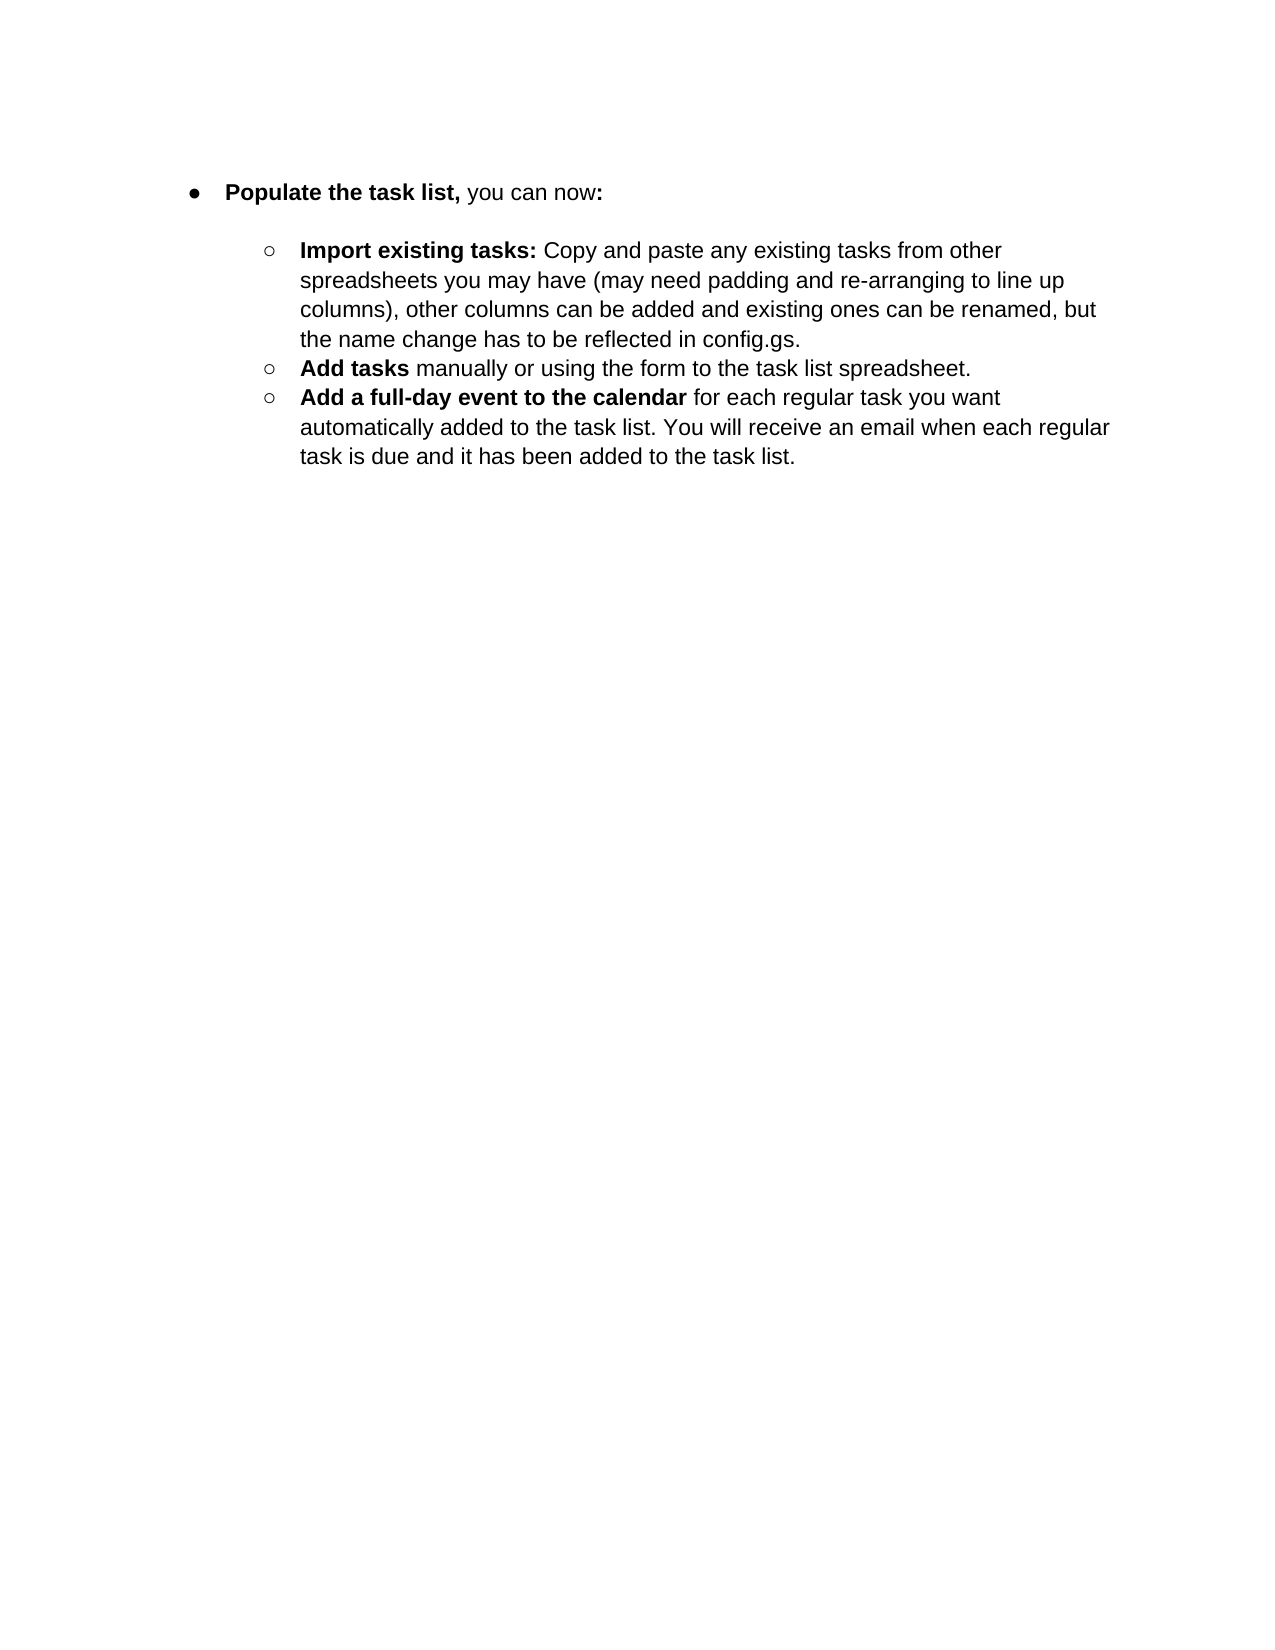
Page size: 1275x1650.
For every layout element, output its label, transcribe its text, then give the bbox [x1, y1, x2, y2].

list Add a full-day event to the calendar for each regular task you want automatically added to the task list. You will receive an email when each regular task is due and it has been added to the task list. [262, 385, 1125, 469]
list Import existing tasks: Copy and paste any existing tasks from other spreadsheets you may have (may need padding and re-arranging to line up columns), other columns can be added and existing ones can be renamed, but the name change has to be reflected in config.gs. [262, 238, 1125, 352]
list Populate the task list, you can now: [187, 179, 1125, 205]
list Add tasks manually or using the form to the task list spreadsheet. [262, 356, 1125, 381]
